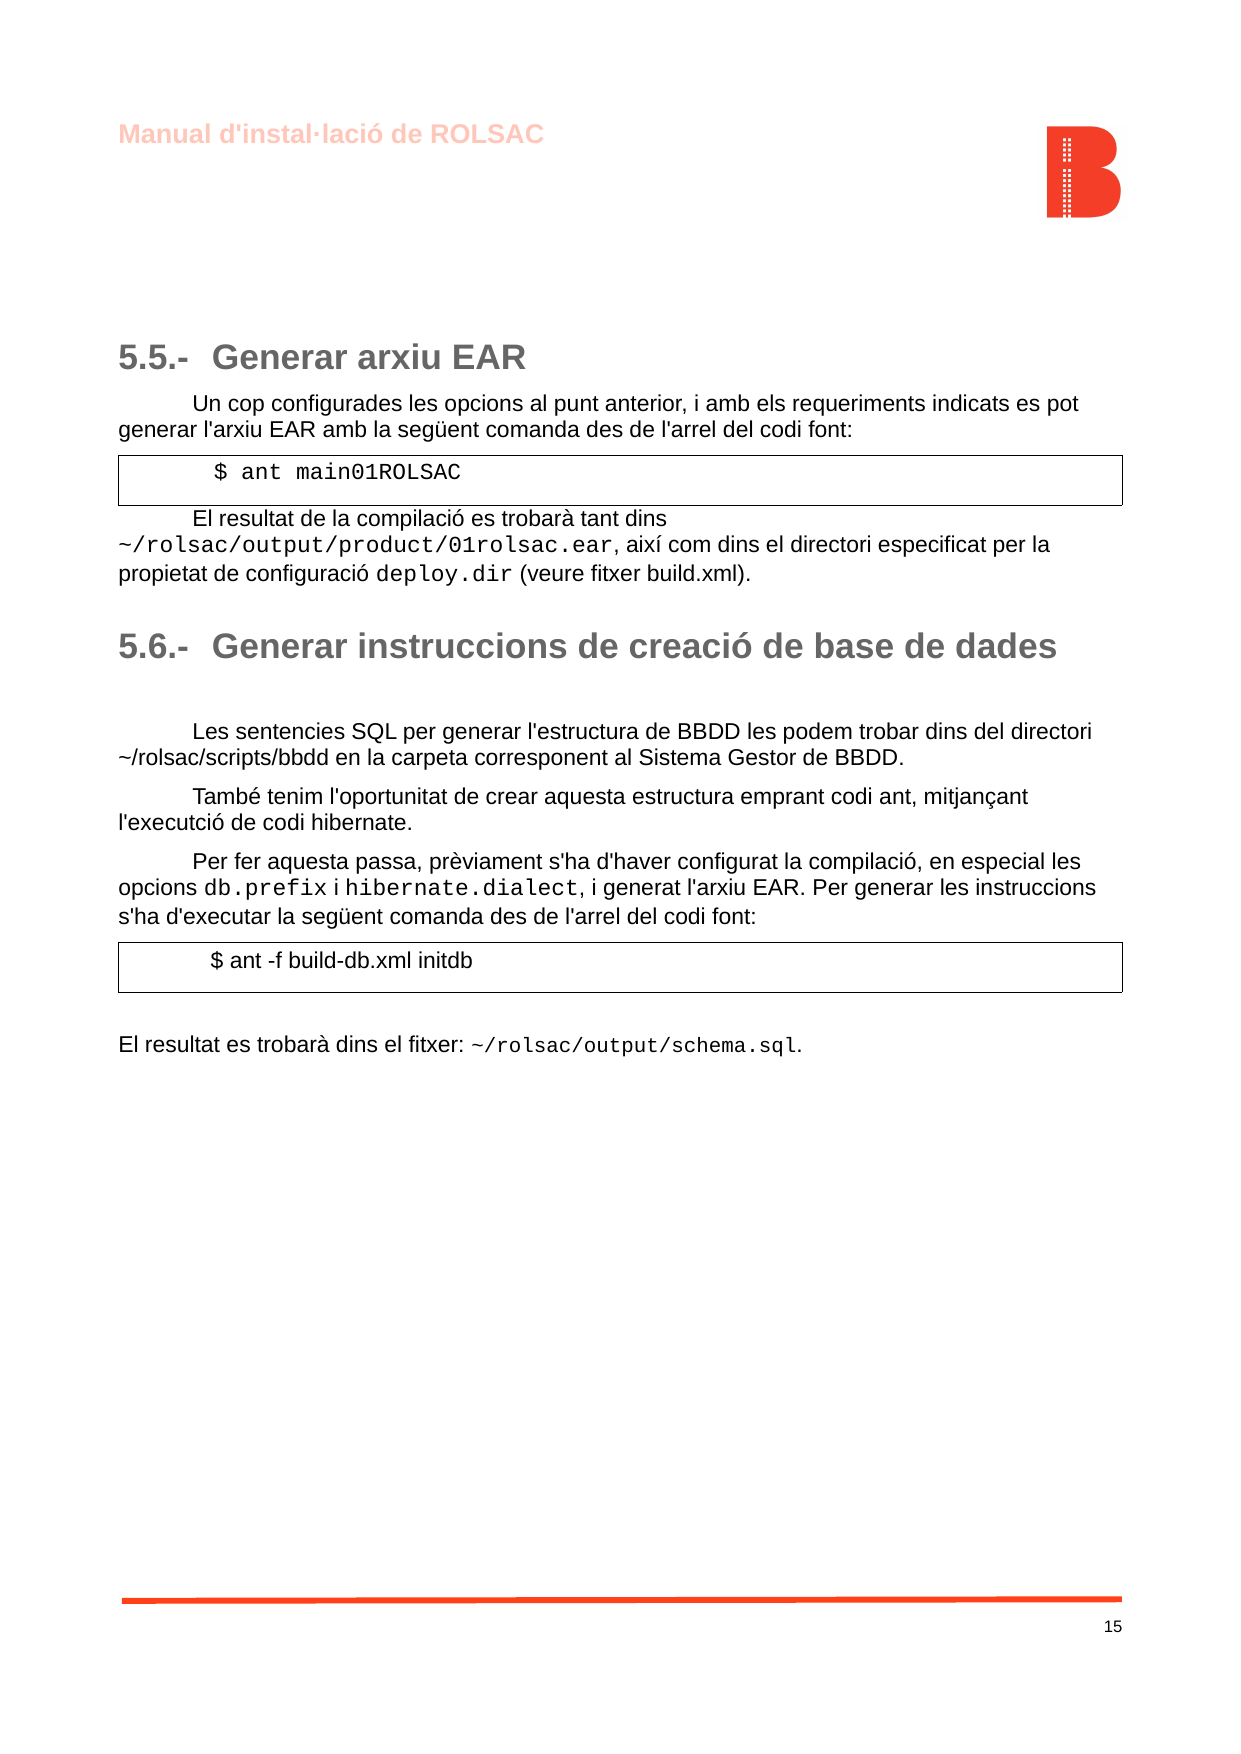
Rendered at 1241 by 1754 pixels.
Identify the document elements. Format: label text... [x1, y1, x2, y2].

text També tenim l'oportunitat de crear aquesta estructura emprant codi ant, mitjançant l'executció de codi hibernate. [118, 783, 1122, 836]
text Per fer aquesta passa, prèviament s'ha d'haver configurat la compilació, en especial les opcions db.prefix i hibernate.dialect, i generat l'arxiu EAR. Per generar les instruccions s'ha d'executar la següent comanda des de l'arrel del codi font: [118, 848, 1122, 929]
table_header $ ant main01ROLSAC [119, 456, 1122, 505]
picture [1036, 124, 1130, 221]
subtitle Generar arxiu EAR [118, 336, 1122, 377]
text El resultat de la compilació es trobarà tant dins ~/rolsac/output/product/01rolsac.ear, així com dins el directori especificat per la propietat de configuració deploy.dir (veure fitxer build.xml). [118, 506, 1122, 588]
text El resultat es trobarà dins el fitxer: ~/rolsac/output/schema.sql. [118, 1031, 1122, 1059]
text Les sentencies SQL per generar l'estructura de BBDD les podem trobar dins del directori ~/rolsac/scripts/bbdd en la carpeta corresponent al Sistema Gestor de BBDD. [118, 718, 1122, 770]
table_header $ ant -f build-db.xml initdb [119, 943, 1122, 992]
text Un cop configurades les opcions al punt anterior, i amb els requeriments indicats es pot generar l'arxiu EAR amb la següent comanda des de l'arrel del codi font: [118, 390, 1122, 442]
subtitle Generar instruccions de creació de base de dades [118, 626, 1122, 666]
